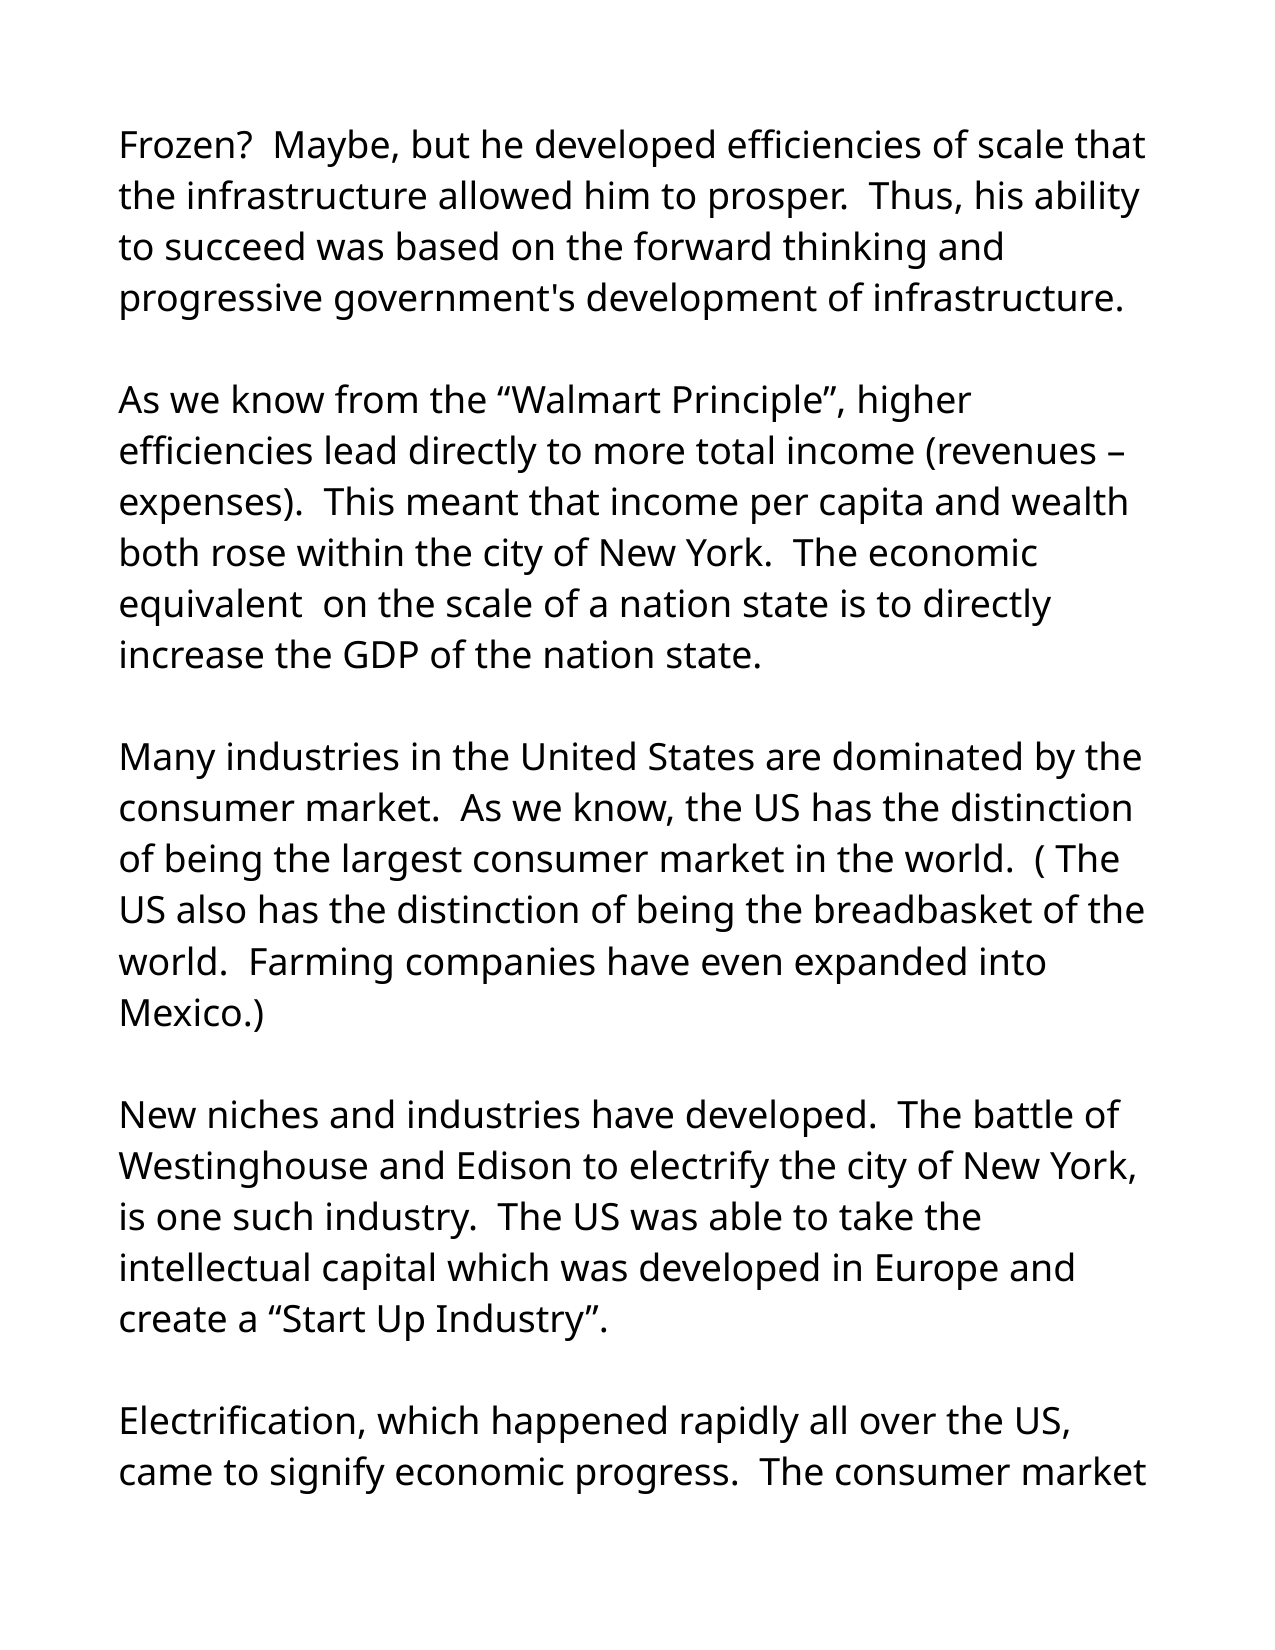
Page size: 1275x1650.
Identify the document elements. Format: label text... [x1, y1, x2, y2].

text Frozen? Maybe, but he developed efficiencies of scale that the infrastructure allowed him to prosper. Thus, his ability to succeed was based on the forward thinking and progressive government's development of infrastructure. [118, 118, 1157, 322]
text New niches and industries have developed. The battle of Westinghouse and Edison to electrify the city of New York, is one such industry. The US was able to take the intellectual capital which was developed in Europe and create a “Start Up Industry”. [118, 1088, 1157, 1343]
text As we know from the “Walmart Principle”, higher efficiencies lead directly to more total income (revenues – expenses). This meant that income per capita and wealth both rose within the city of New York. The economic equivalent on the scale of a nation state is to directly increase the GDP of the nation state. [118, 373, 1157, 679]
text Many industries in the United States are dominated by the consumer market. As we know, the US has the distinction of being the largest consumer market in the world. ( The US also has the distinction of being the breadbasket of the world. Farming companies have even expanded into Mexico.) [118, 731, 1157, 1037]
text Electrification, which happened rapidly all over the US, came to signify economic progress. The consumer market [118, 1394, 1157, 1496]
